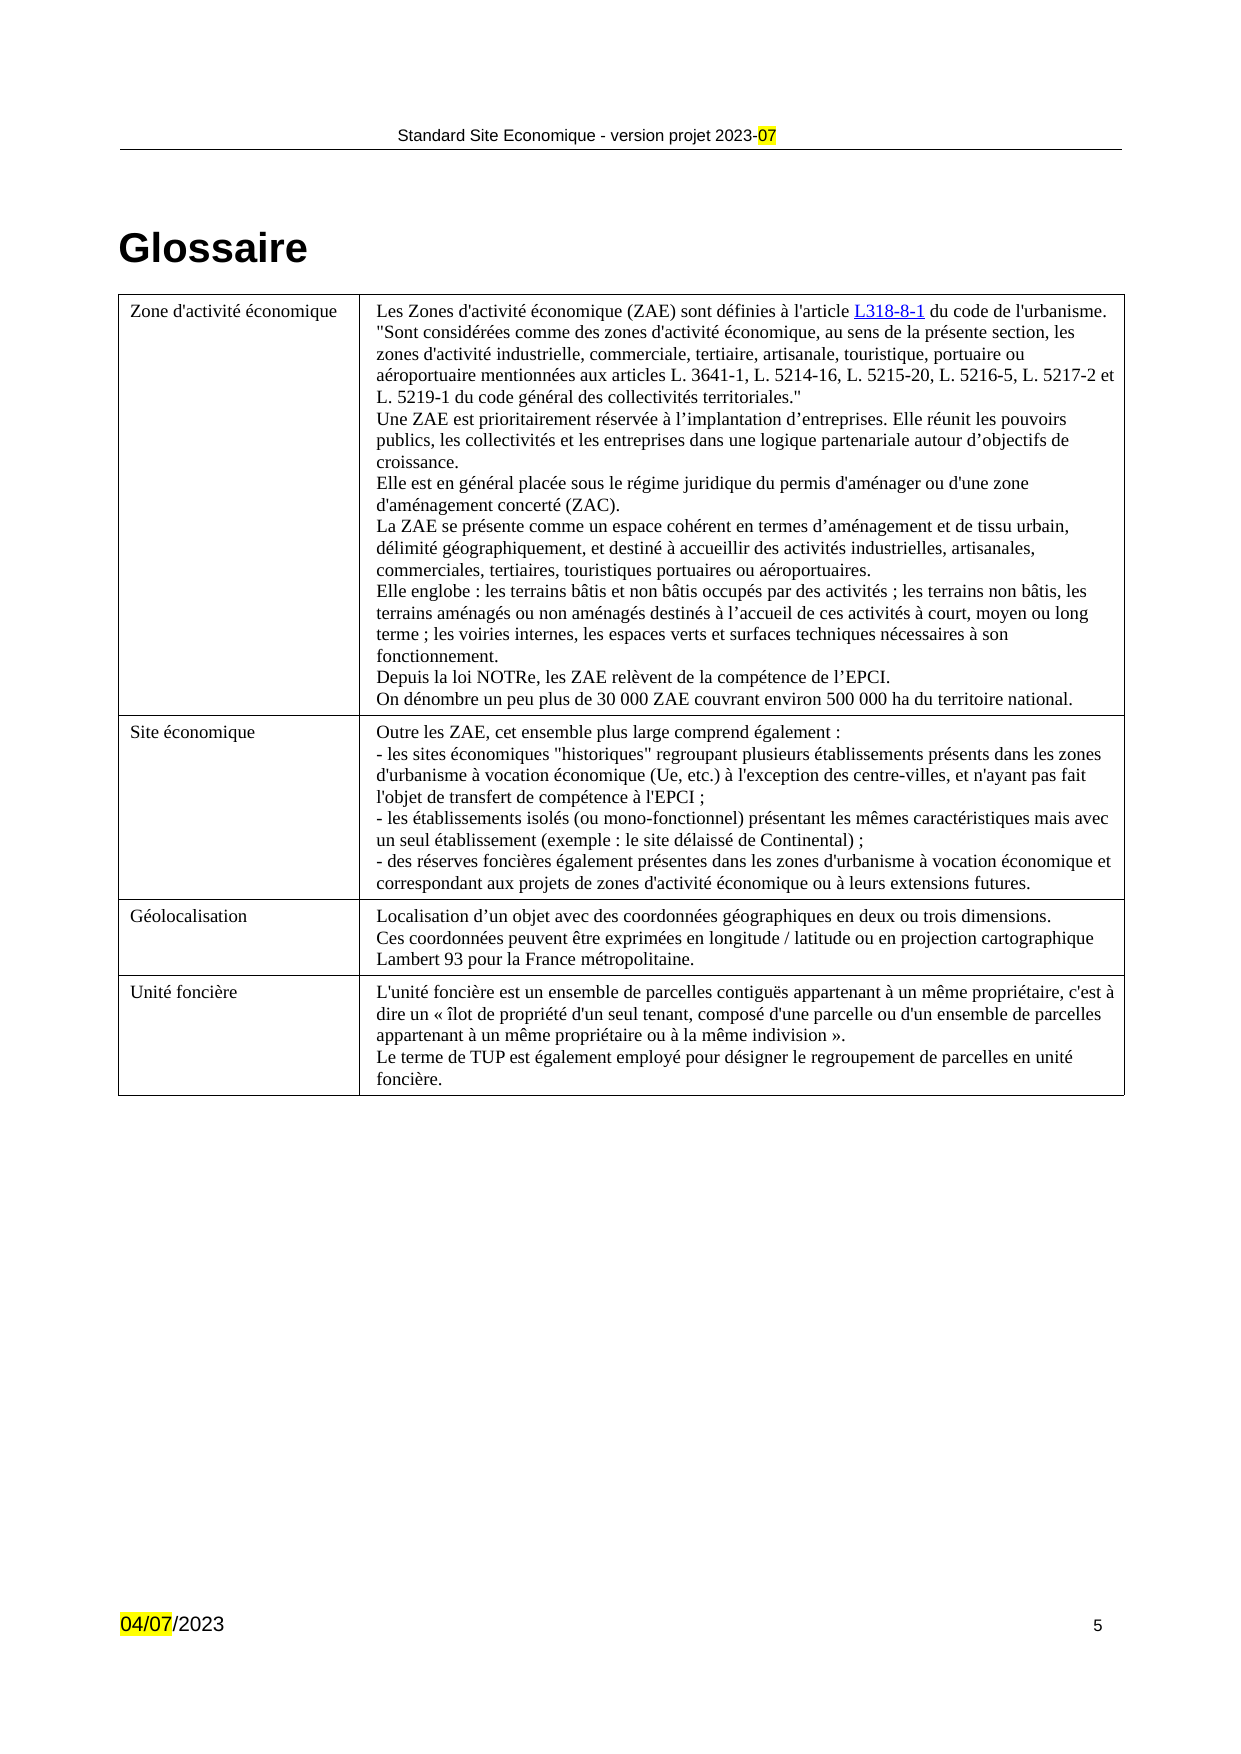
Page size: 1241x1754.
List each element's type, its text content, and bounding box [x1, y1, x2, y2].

table_cell Unité foncière [119, 976, 359, 1095]
table_cell Site économique [119, 716, 359, 899]
table_cell Géolocalisation [119, 900, 359, 975]
table_header Zone d'activité économique [119, 295, 359, 715]
table_cell Outre les ZAE, cet ensemble plus large comprend également : - les sites économiques "historiques" regroupant plusieurs établissements présents dans les zones d'urbanisme à vocation économique (Ue, etc.) à l'exception des centre-villes, et n'ayant pas fait l'objet de transfert de compétence à l'EPCI ; - les établissements isolés (ou mono-fonctionnel) présentant les mêmes caractéristiques mais avec un seul établissement (exemple : le site délaissé de Continental) ; - des réserves foncières également présentes dans les zones d'urbanisme à vocation économique et correspondant aux projets de zones d'activité économique ou à leurs extensions futures. [360, 716, 1124, 899]
table_header Les Zones d'activité économique (ZAE) sont définies à l'article L318-8-1 du code de l'urbanisme. "Sont considérées comme des zones d'activité économique, au sens de la présente section, les zones d'activité industrielle, commerciale, tertiaire, artisanale, touristique, portuaire ou aéroportuaire mentionnées aux articles L. 3641-1, L. 5214-16, L. 5215-20, L. 5216-5, L. 5217-2 et L. 5219-1 du code général des collectivités territoriales." Une ZAE est prioritairement réservée à l’implantation d’entreprises. Elle réunit les pouvoirs publics, les collectivités et les entreprises dans une logique partenariale autour d’objectifs de croissance. Elle est en général placée sous le régime juridique du permis d'aménager ou d'une zone d'aménagement concerté (ZAC). La ZAE se présente comme un espace cohérent en termes d’aménagement et de tissu urbain, délimité géographiquement, et destiné à accueillir des activités industrielles, artisanales, commerciales, tertiaires, touristiques portuaires ou aéroportuaires. Elle englobe : les terrains bâtis et non bâtis occupés par des activités ; les terrains non bâtis, les terrains aménagés ou non aménagés destinés à l’accueil de ces activités à court, moyen ou long terme ; les voiries internes, les espaces verts et surfaces techniques nécessaires à son fonctionnement. Depuis la loi NOTRe, les ZAE relèvent de la compétence de l’EPCI. On dénombre un peu plus de 30 000 ZAE couvrant environ 500 000 ha du territoire national. [360, 295, 1124, 715]
table_cell L'unité foncière est un ensemble de parcelles contiguës appartenant à un même propriétaire, c'est à dire un « îlot de propriété d'un seul tenant, composé d'une parcelle ou d'un ensemble de parcelles appartenant à un même propriétaire ou à la même indivision ». Le terme de TUP est également employé pour désigner le regroupement de parcelles en unité foncière. [360, 976, 1124, 1095]
table_cell Localisation d’un objet avec des coordonnées géographiques en deux ou trois dimensions. Ces coordonnées peuvent être exprimées en longitude / latitude ou en projection cartographique Lambert 93 pour la France métropolitaine. [360, 900, 1124, 975]
text Glossaire [118, 224, 1116, 272]
